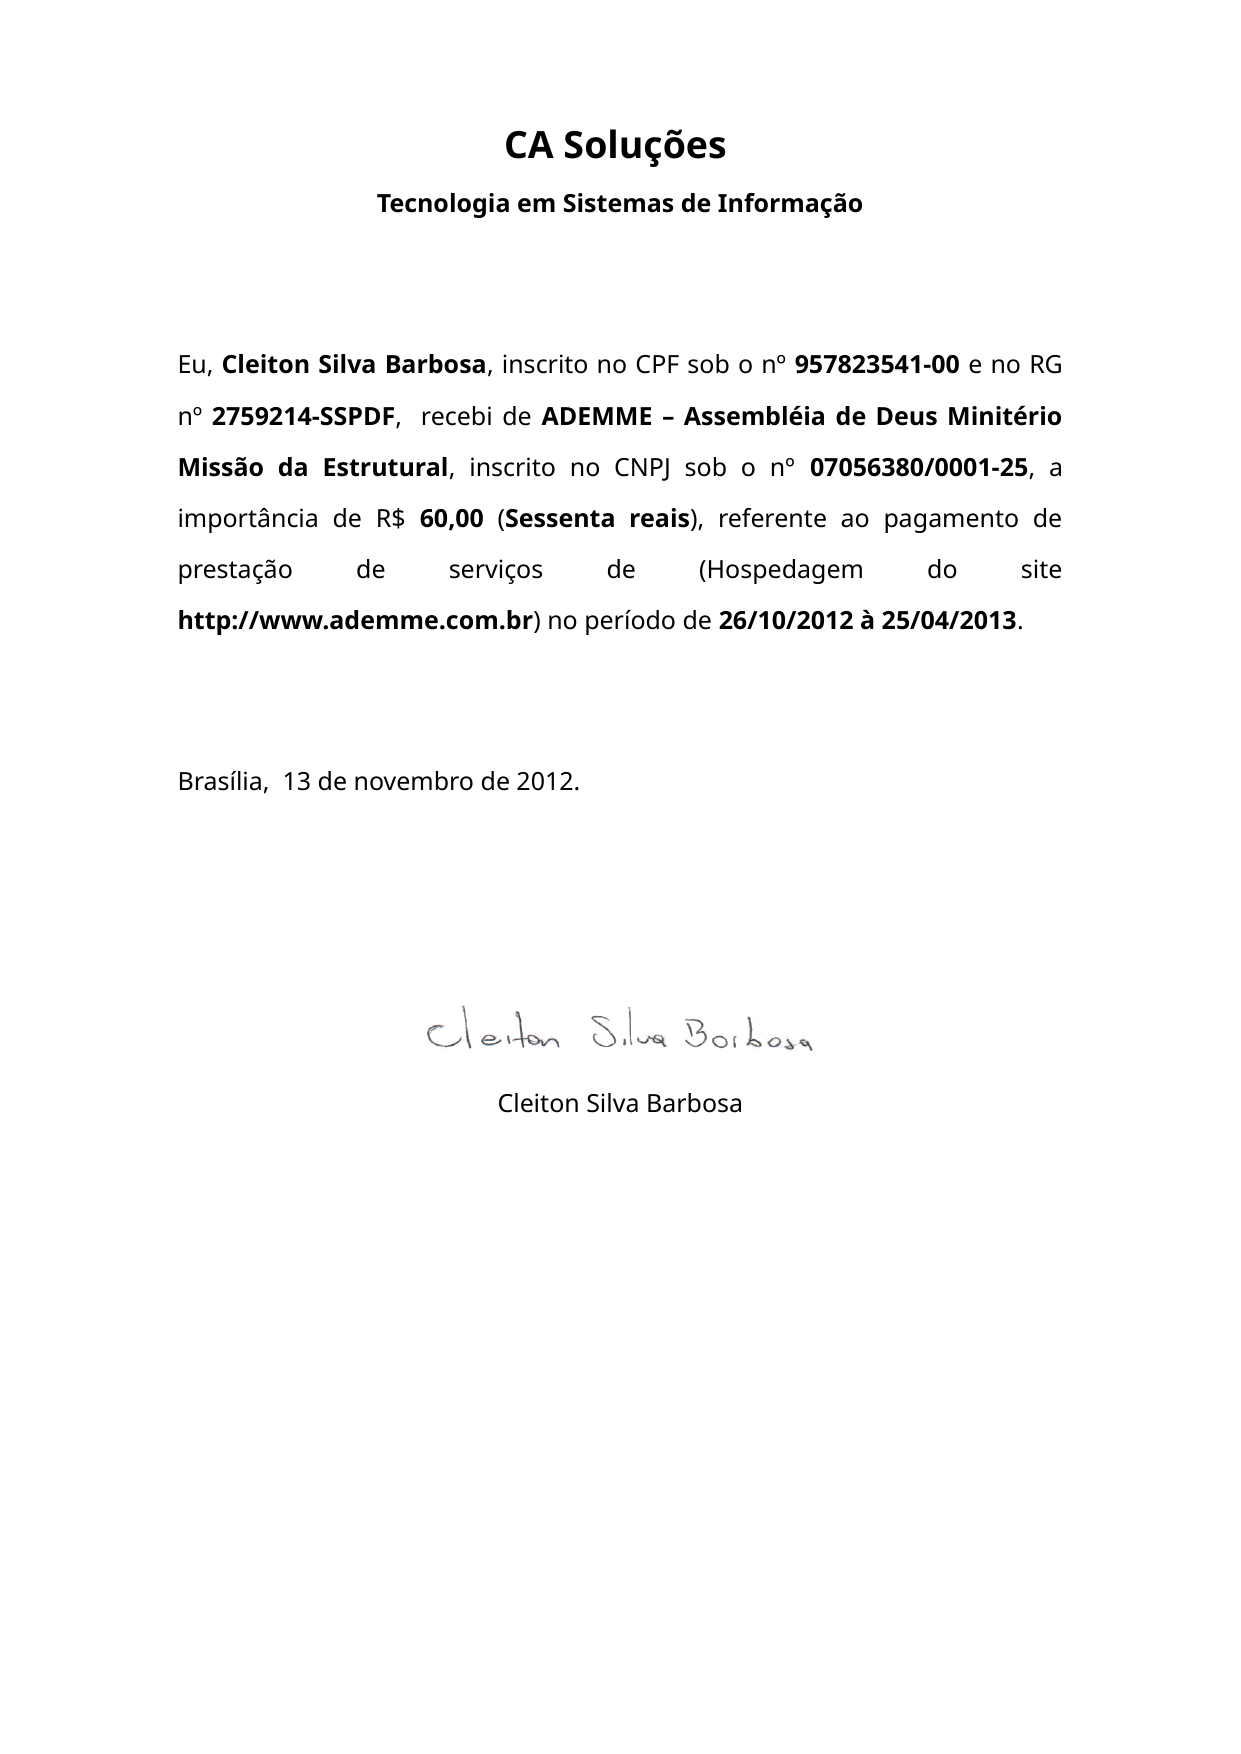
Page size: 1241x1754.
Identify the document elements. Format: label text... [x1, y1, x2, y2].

text Brasília, 13 de novembro de 2012. [177, 763, 1063, 797]
text Cleiton Silva Barbosa [177, 1086, 1063, 1119]
picture [425, 1005, 816, 1052]
text Eu, Cleiton Silva Barbosa, inscrito no CPF sob o nº 957823541-00 e no RG nº 2759214-SSPDF, recebi de ADEMME – Assembléia de Deus Minitério Missão da Estrutural, inscrito no CNPJ sob o nº 07056380/0001-25, a importância de R$ 60,00 (Sessenta reais), referente ao pagamento de prestação de serviços de (Hospedagem do site http://www.ademme.com.br) no período de 26/10/2012 à 25/04/2013. [177, 347, 1063, 636]
text CA Soluções Tecnologia em Sistemas de Informação [177, 118, 1063, 220]
